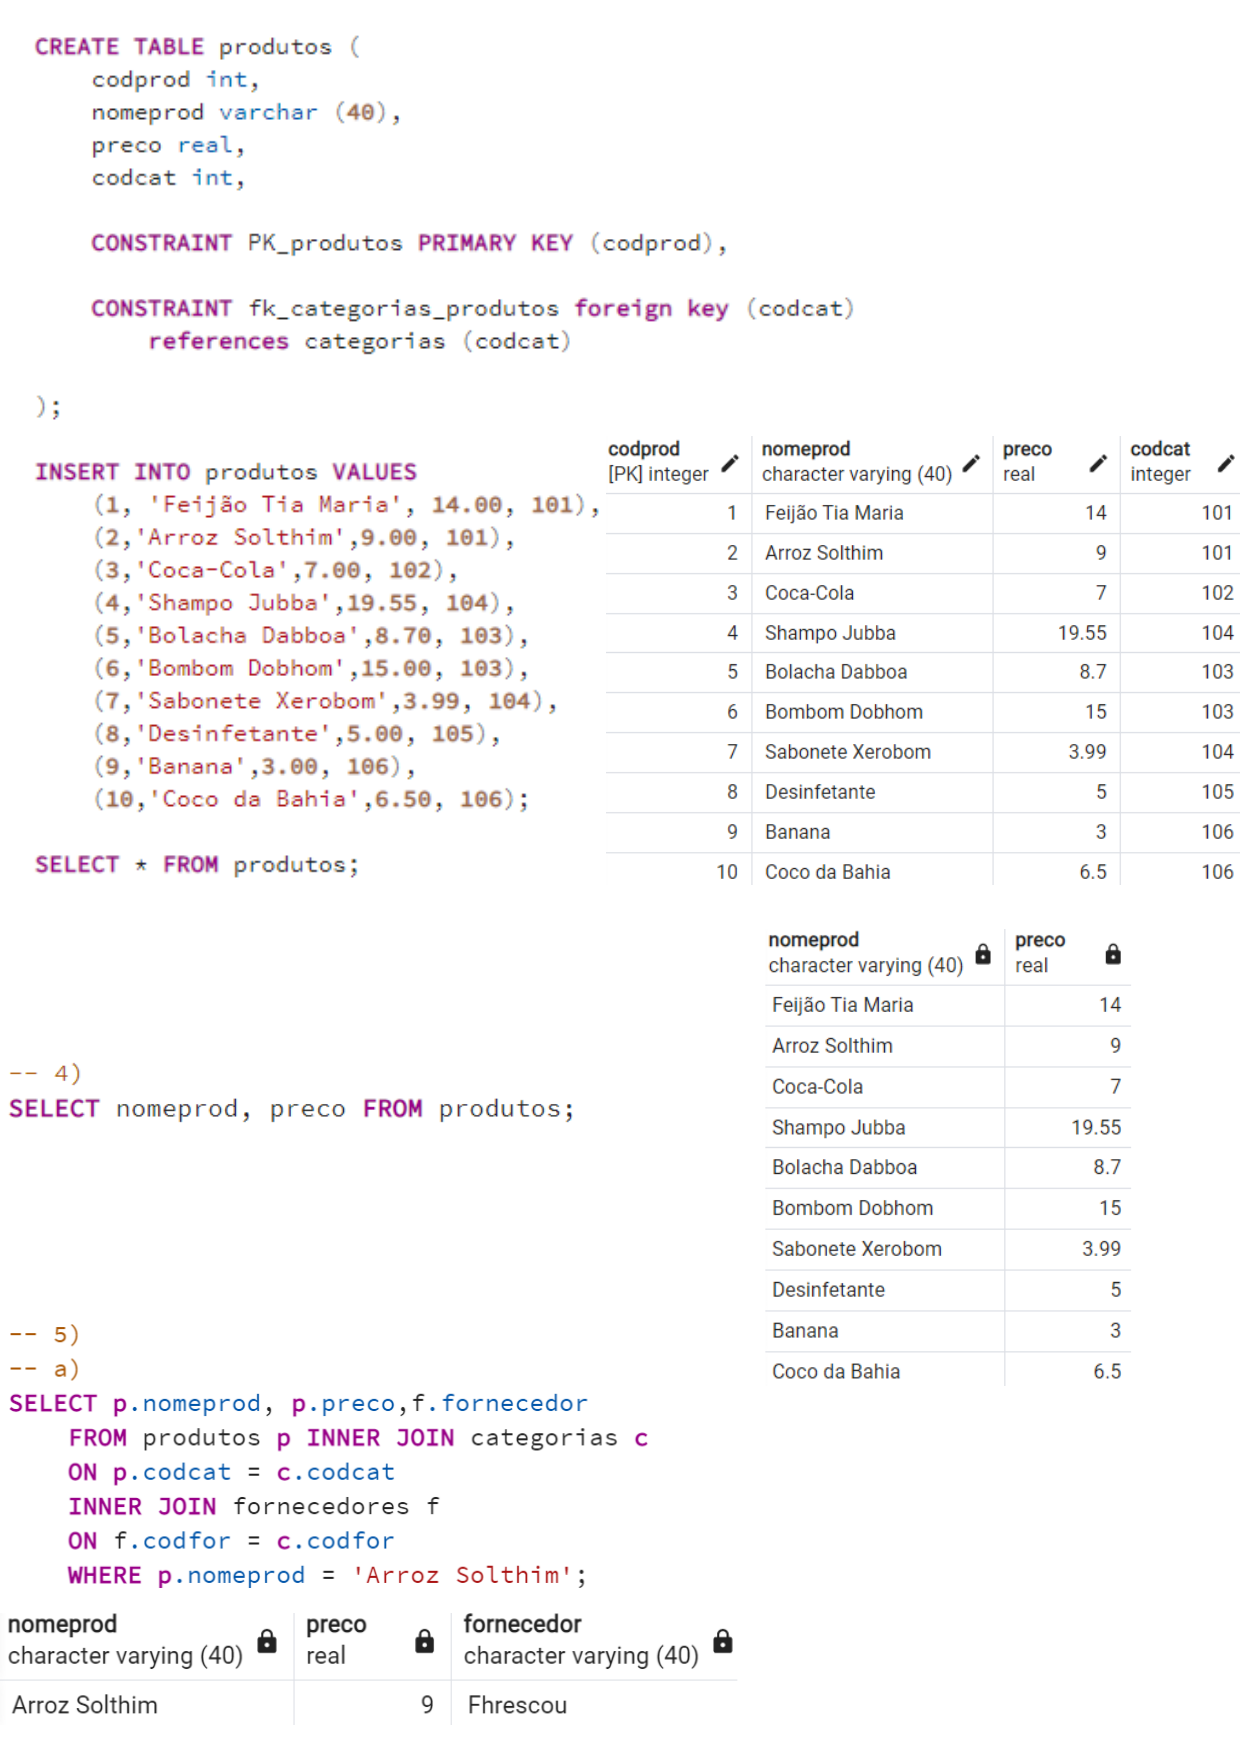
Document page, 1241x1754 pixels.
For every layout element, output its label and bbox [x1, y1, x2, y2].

picture [32, 29, 1240, 885]
picture [765, 929, 1132, 1386]
picture [2, 1320, 648, 1588]
picture [1, 1055, 581, 1140]
picture [0, 1613, 738, 1725]
